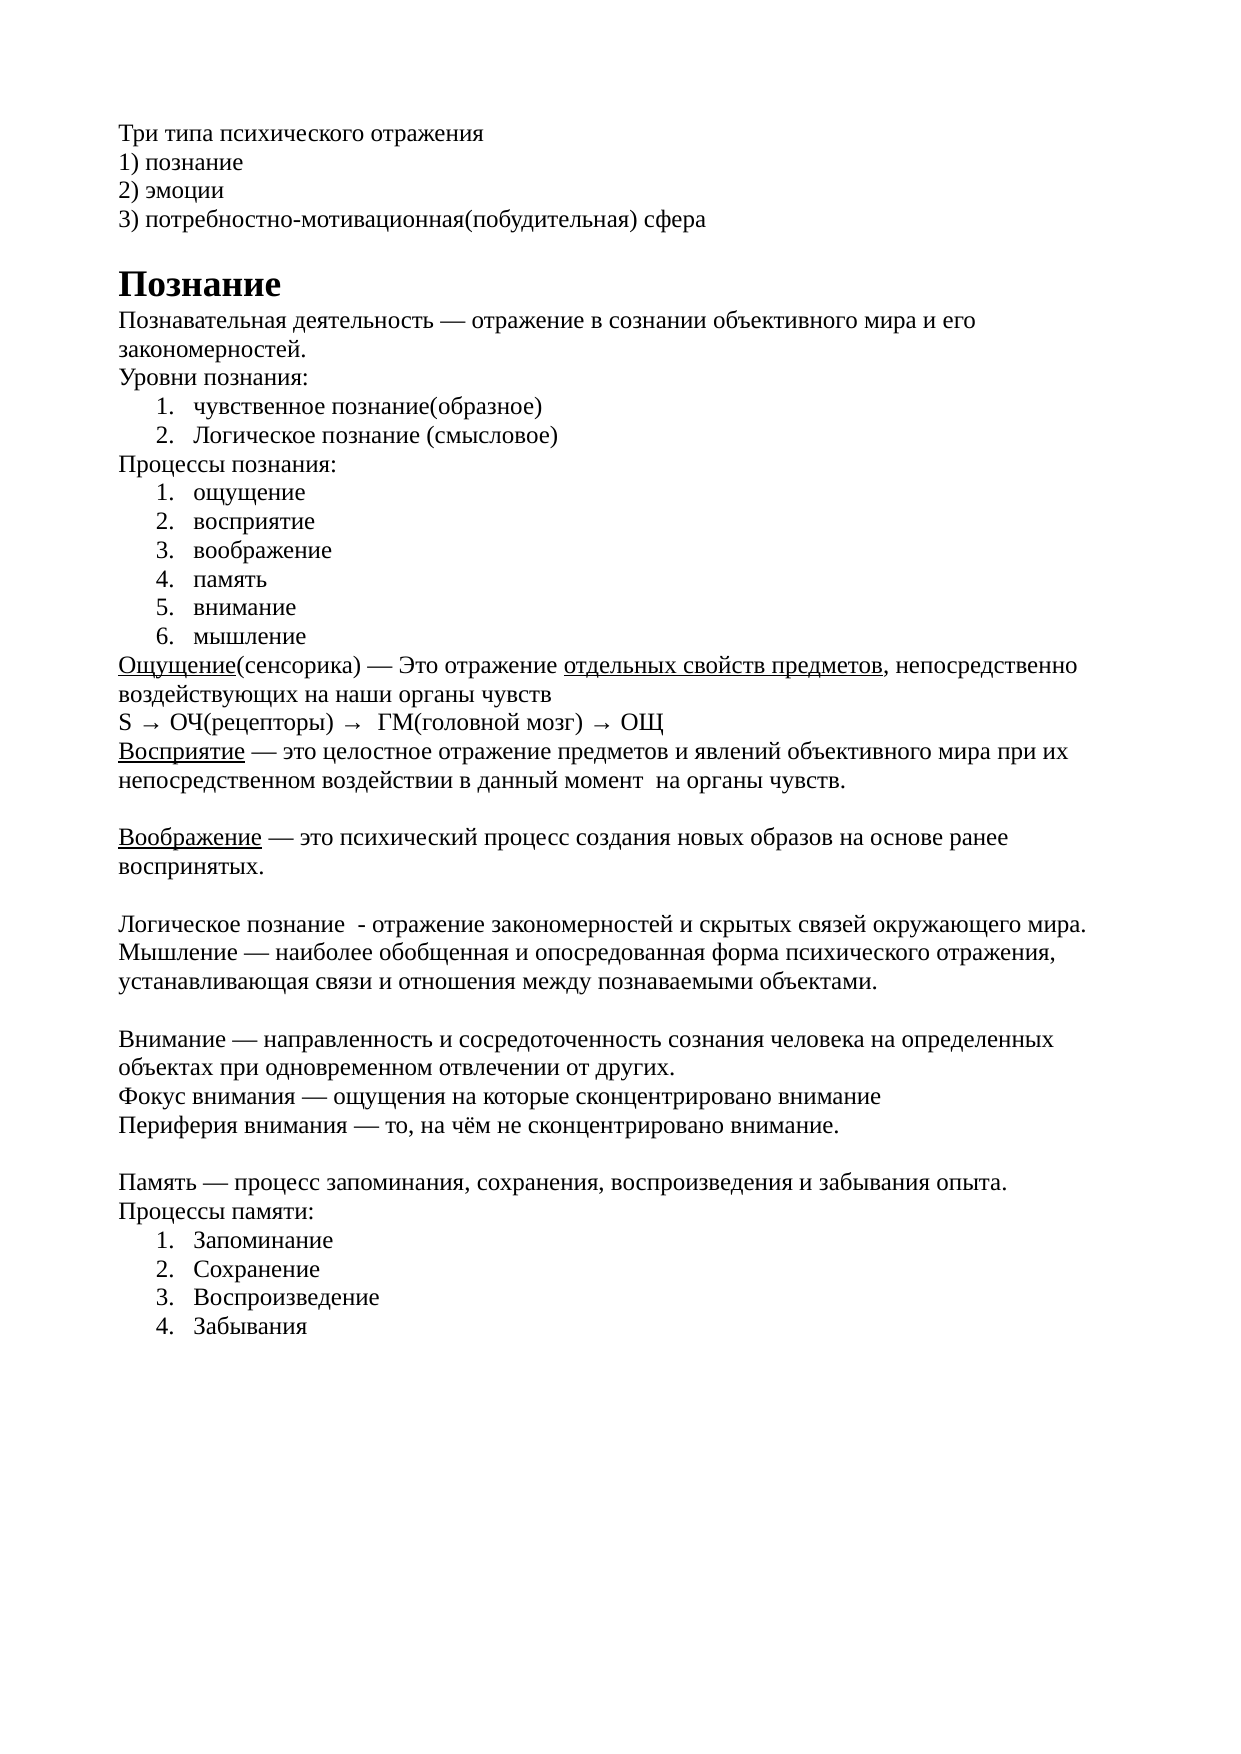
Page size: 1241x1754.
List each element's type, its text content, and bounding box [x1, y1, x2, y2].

list ощущение [156, 477, 1122, 506]
text 3) потребностно-мотивационная(побудительная) сфера [118, 204, 1122, 233]
text Познание [118, 262, 1122, 305]
text Воображение — это психический процесс создания новых образов на основе ранее воспринятых. [118, 822, 1122, 880]
list внимание [156, 592, 1122, 621]
text S → ОЧ(рецепторы) → ГМ(головной мозг) → ОЩ [118, 707, 1122, 736]
list память [156, 564, 1122, 592]
text Три типа психического отражения [118, 118, 1122, 147]
list чувственное познание(образное) [156, 391, 1122, 420]
list Забывания [156, 1311, 1122, 1340]
text Фокус внимания — ощущения на которые сконцентрировано внимание [118, 1081, 1122, 1110]
text Уровни познания: [118, 362, 1122, 391]
text Периферия внимания — то, на чём не сконцентрировано внимание. [118, 1110, 1122, 1139]
list мышление [156, 621, 1122, 650]
text Мышление — наиболее обобщенная и опосредованная форма психического отражения, устанавливающая связи и отношения между познаваемыми объектами. [118, 937, 1122, 995]
text Процессы памяти: [118, 1196, 1122, 1225]
text Ощущение(сенсорика) — Это отражение отдельных свойств предметов, непосредственно воздействующих на наши органы чувств [118, 650, 1122, 707]
text Память — процесс запоминания, сохранения, воспроизведения и забывания опыта. [118, 1167, 1122, 1196]
list Воспроизведение [156, 1282, 1122, 1311]
text Восприятие — это целостное отражение предметов и явлений объективного мира при их непосредственном воздействии в данный момент на органы чувств. [118, 736, 1122, 794]
list Запоминание [156, 1225, 1122, 1254]
list Логическое познание (смысловое) [156, 420, 1122, 449]
text 2) эмоции [118, 176, 1122, 204]
list восприятие [156, 506, 1122, 535]
text Логическое познание - отражение закономерностей и скрытых связей окружающего мира. [118, 909, 1122, 937]
text Внимание — направленность и сосредоточенность сознания человека на определенных объектах при одновременном отвлечении от других. [118, 1024, 1122, 1081]
text 1) познание [118, 147, 1122, 176]
list воображение [156, 535, 1122, 564]
text Познавательная деятельность — отражение в сознании объективного мира и его закономерностей. [118, 305, 1122, 362]
list Сохранение [156, 1254, 1122, 1282]
text Процессы познания: [118, 449, 1122, 477]
